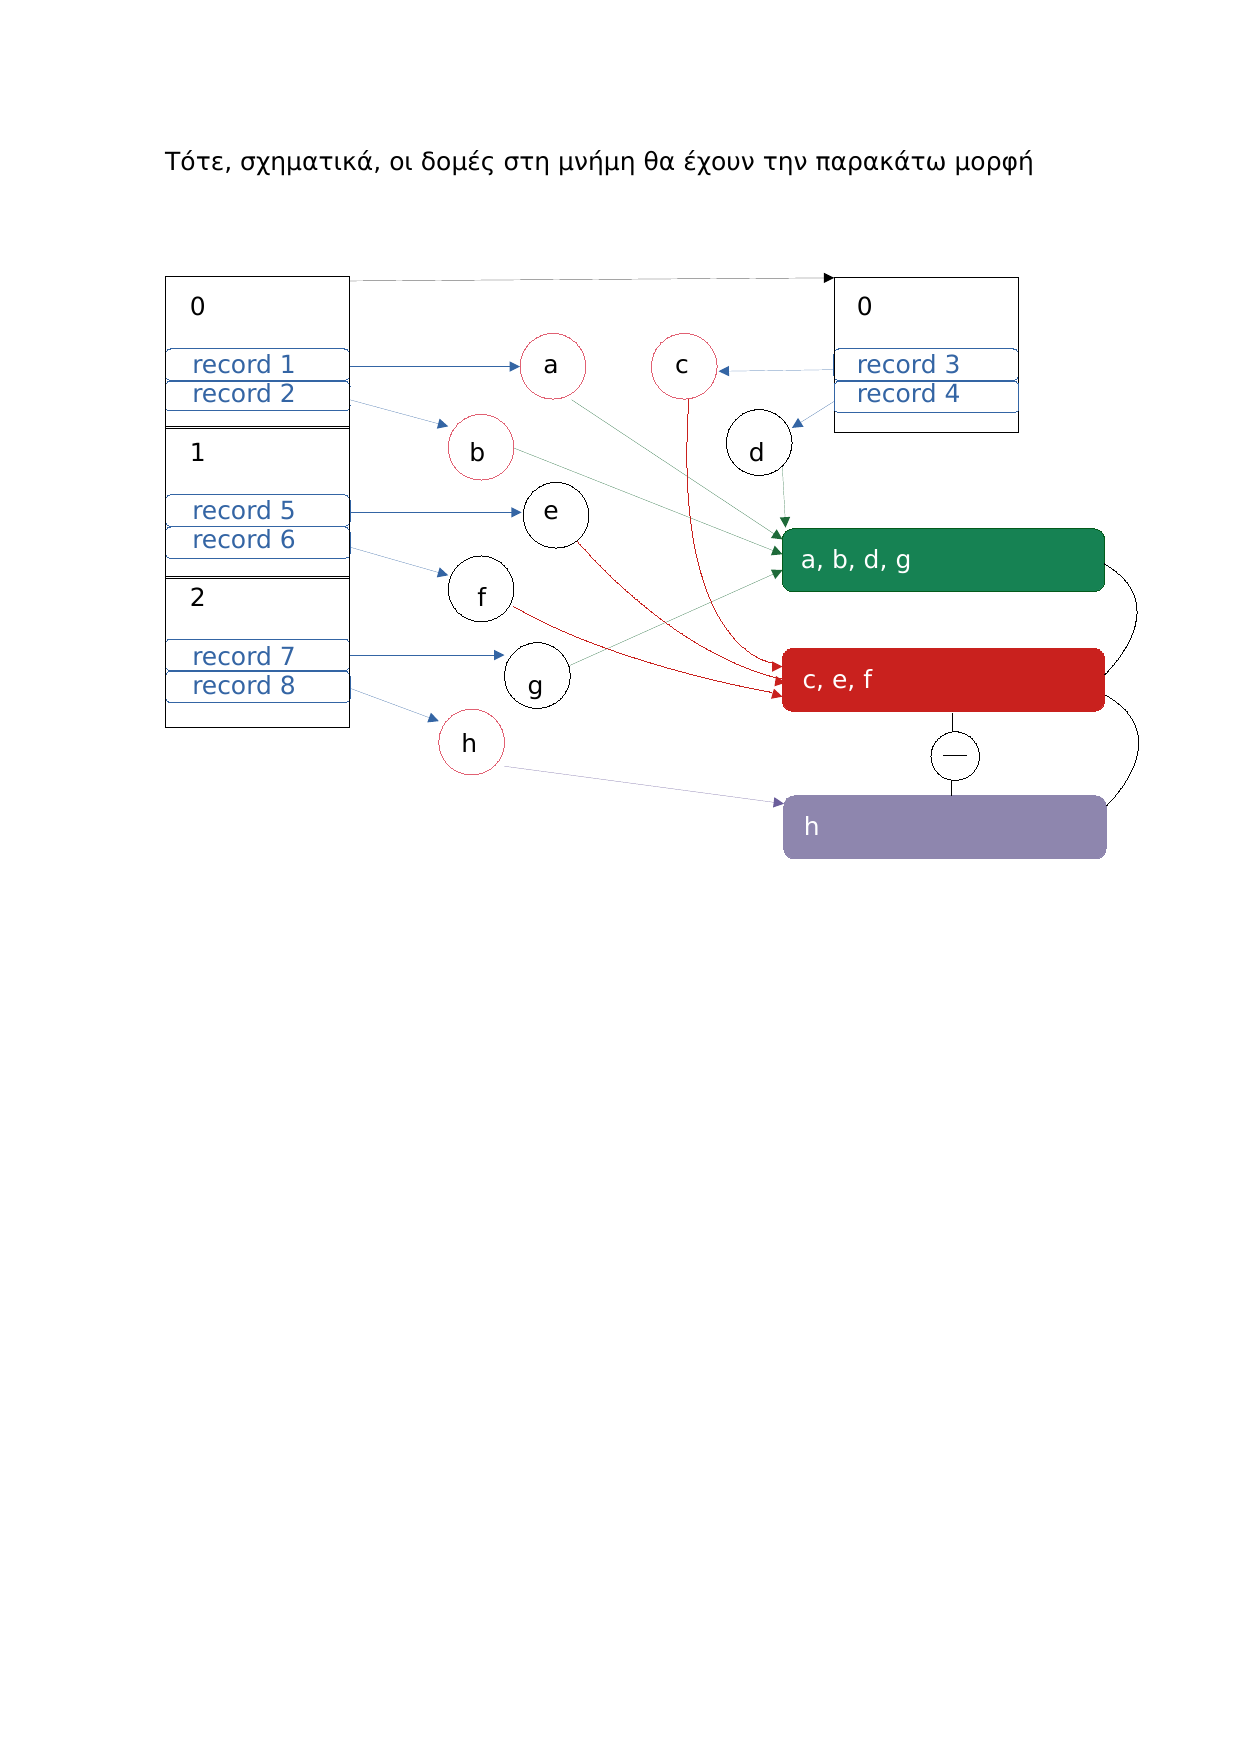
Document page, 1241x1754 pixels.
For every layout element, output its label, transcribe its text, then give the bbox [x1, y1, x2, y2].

text [350, 292, 834, 321]
text [1019, 379, 1123, 408]
text c, e, f [794, 665, 1092, 694]
text g [350, 671, 782, 700]
text record 7 [166, 642, 349, 671]
text e [350, 496, 705, 525]
text [1105, 671, 1123, 700]
text h [118, 729, 952, 758]
text [785, 496, 1123, 525]
text [118, 292, 165, 321]
text [953, 729, 1123, 758]
text [118, 379, 165, 408]
text [118, 642, 165, 671]
text d [632, 438, 1123, 467]
text record 6 [166, 525, 349, 554]
text b [350, 438, 671, 467]
text [118, 583, 165, 613]
text f [350, 583, 751, 613]
text record 8 [166, 671, 349, 700]
text h [796, 813, 1094, 842]
text [763, 525, 1123, 554]
text [1019, 350, 1123, 379]
text [350, 525, 772, 554]
text [118, 438, 165, 467]
text Τότε, σχηματικά, οι δομές στη μνήμη θα έχουν την παρακάτω μορφή [118, 147, 1123, 176]
text [118, 525, 165, 554]
text 2 [166, 583, 349, 613]
text record 2 [166, 379, 349, 408]
text [638, 496, 758, 525]
text a, b, d, g [794, 545, 1092, 575]
text record 3 [835, 350, 1018, 379]
text [350, 379, 834, 408]
text [719, 496, 784, 525]
text a c [350, 350, 834, 379]
text [118, 496, 165, 525]
text record 4 [835, 379, 1018, 408]
text [118, 671, 165, 700]
text 0 [166, 292, 349, 321]
text [350, 642, 1123, 671]
text record 5 [166, 496, 349, 525]
text 1 [166, 438, 349, 467]
text [712, 525, 782, 552]
text record 1 [166, 350, 349, 379]
text [690, 583, 1123, 613]
text [118, 350, 165, 379]
text [1019, 292, 1123, 321]
text 0 [835, 292, 1018, 321]
